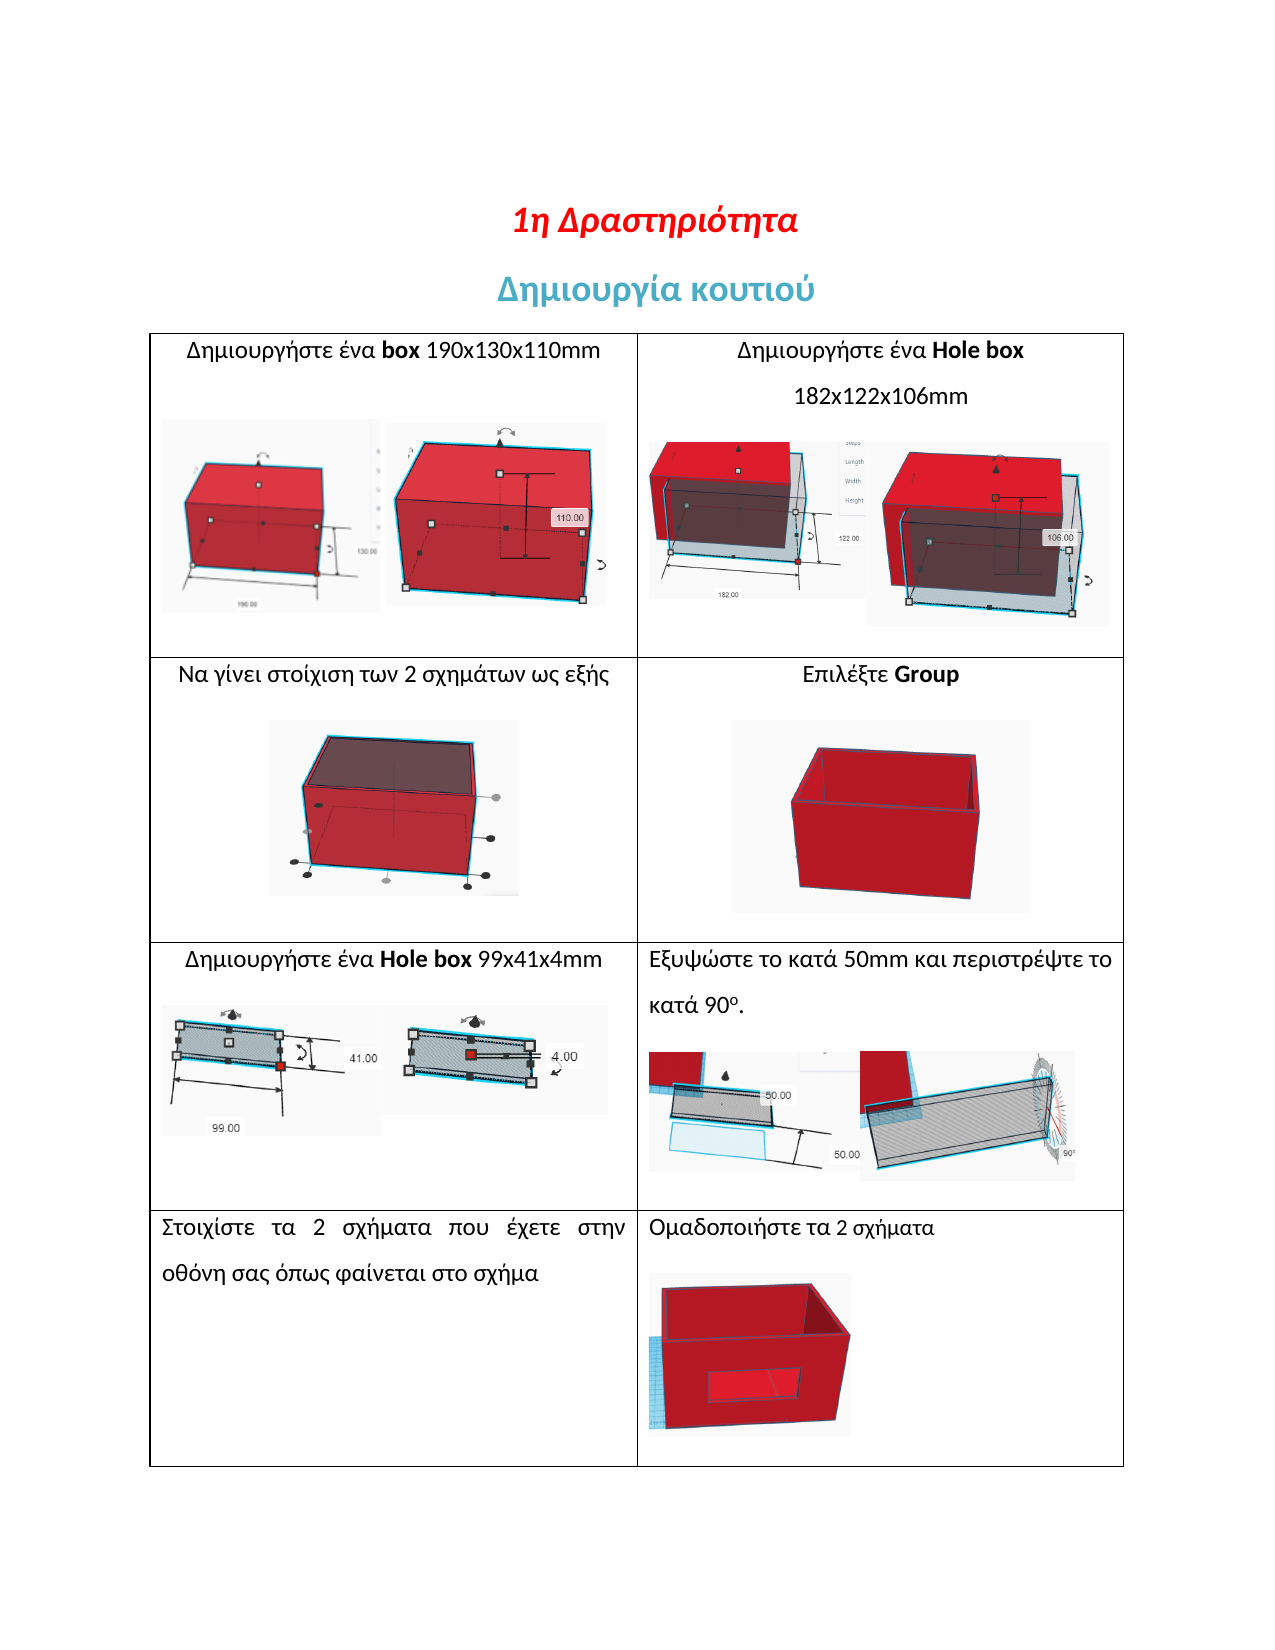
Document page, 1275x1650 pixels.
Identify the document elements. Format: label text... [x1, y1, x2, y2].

table_cell Εξυψώστε το κατά 50mm και περιστρέψτε το κατά 90ο. [638, 943, 1123, 1210]
text 1η Δραστηριότητα [187, 196, 1125, 242]
table_cell Να γίνει στοίχιση των 2 σχημάτων ως εξής [151, 658, 637, 942]
table_cell Επιλέξτε Group [638, 658, 1123, 942]
table_cell Ομαδοποιήστε τα 2 σχήματα [638, 1211, 1123, 1466]
table_cell Στοιχίστε τα 2 σχήματα που έχετε στην οθόνη σας όπως φαίνεται στο σχήμα [151, 1211, 637, 1466]
table_cell Δημιουργήστε ένα Hole box 99x41x4mm [151, 943, 637, 1210]
table_header Δημιουργήστε ένα Hole box 182x122x106mm [638, 334, 1123, 657]
table_header Δημιουργήστε ένα box 190x130x110mm [151, 334, 637, 657]
text Δημιουργία κουτιού [187, 264, 1125, 310]
